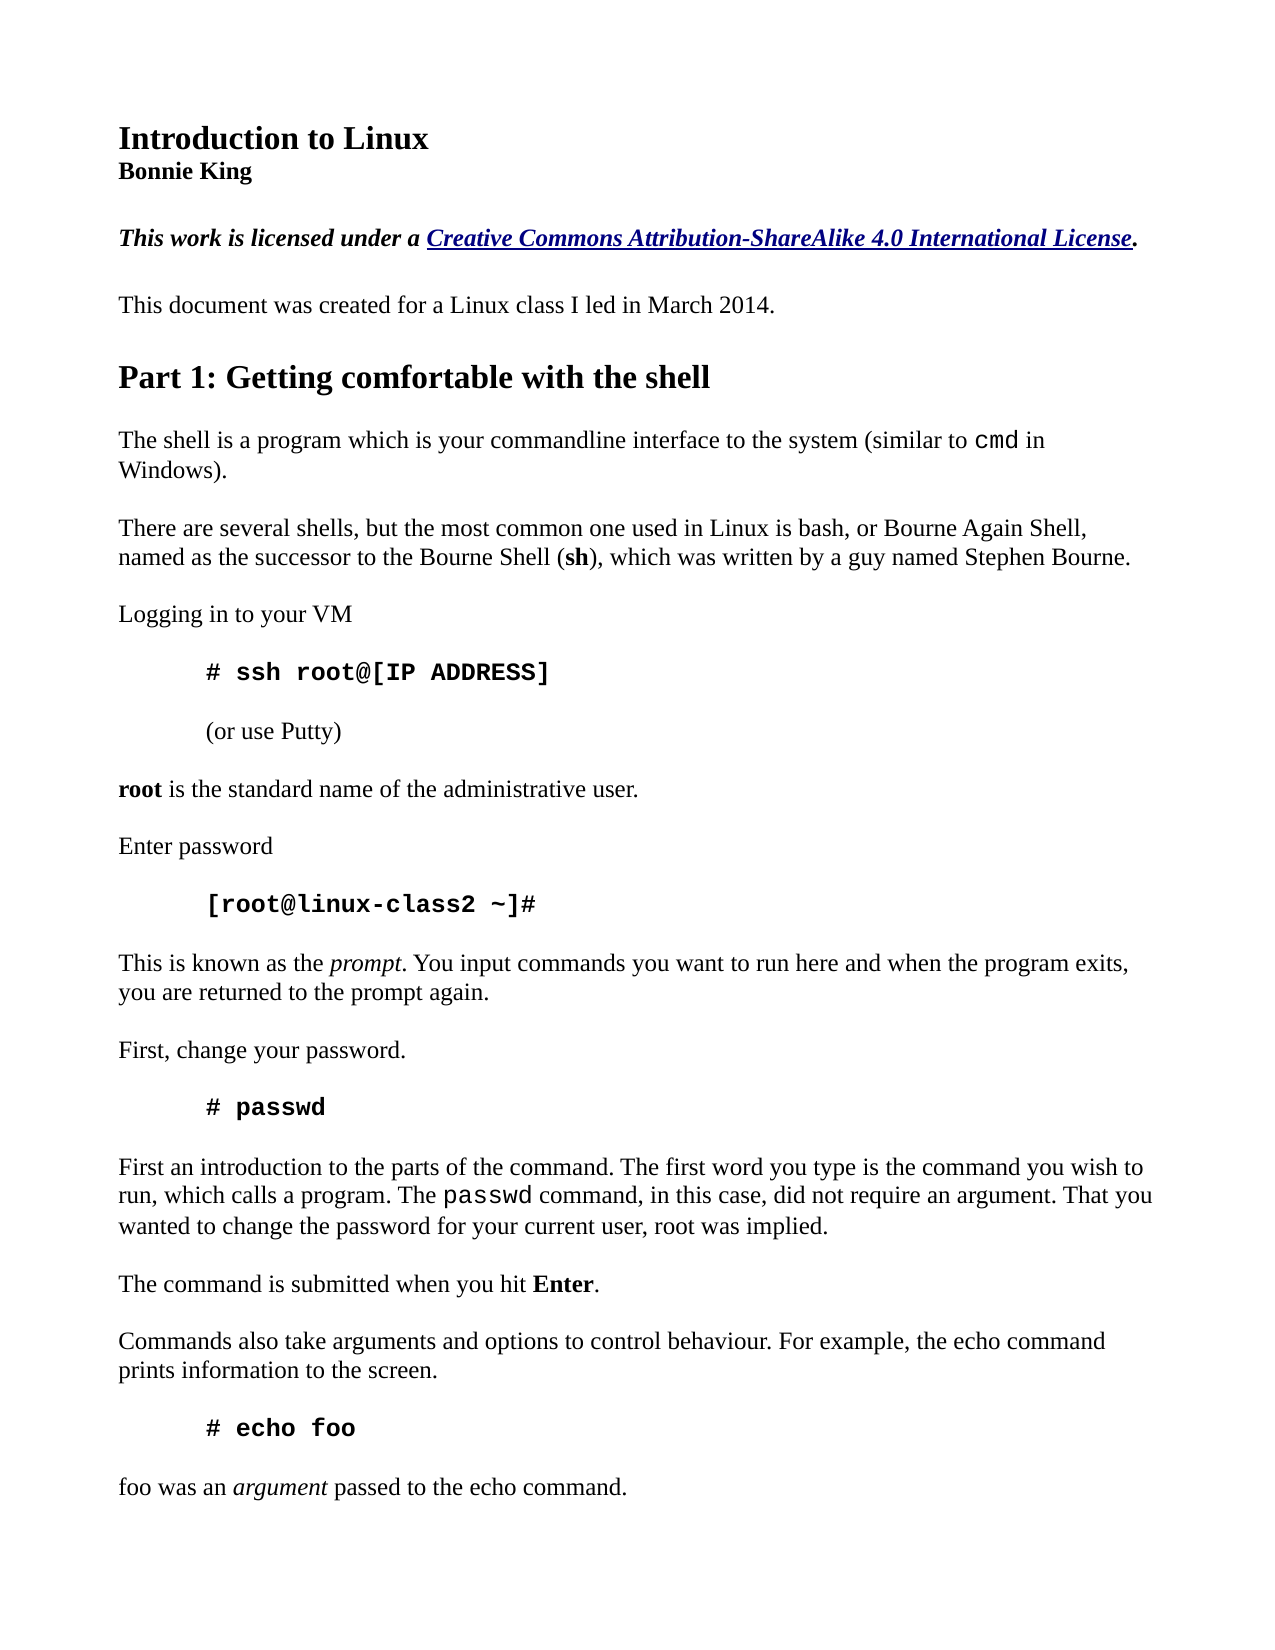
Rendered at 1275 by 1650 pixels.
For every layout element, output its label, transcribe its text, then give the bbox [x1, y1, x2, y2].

text There are several shells, but the most common one used in Linux is bash, or Bourne Again Shell, named as the successor to the Bourne Shell (sh), which was written by a guy named Stephen Bourne. [118, 513, 1157, 571]
text Part 1: Getting comfortable with the shell [118, 358, 1157, 396]
text # ssh root@[IP ADDRESS] [118, 657, 1157, 688]
text This is known as the prompt. You input commands you want to run here and when the program exits, you are returned to the prompt again. [118, 948, 1157, 1006]
text Logging in to your VM [118, 599, 1157, 628]
text The shell is a program which is your commandline interface to the system (similar to cmd in Windows). [118, 425, 1157, 484]
text Introduction to Linux [118, 118, 1157, 156]
text [root@linux-class2 ~]# [118, 889, 1157, 920]
text Enter password [118, 831, 1157, 860]
text Bonnie King [118, 156, 1157, 185]
text Commands also take arguments and options to control behaviour. For example, the echo command prints information to the screen. [118, 1326, 1157, 1384]
text First, change your password. [118, 1035, 1157, 1063]
text This work is licensed under a Creative Commons Attribution-ShareAlike 4.0 International License. [118, 223, 1157, 252]
text root is the standard name of the administrative user. [118, 774, 1157, 803]
text First an introduction to the parts of the command. The first word you type is the command you wish to run, which calls a program. The passwd command, in this case, did not require an argument. That you wanted to change the password for your current user, root was implied. [118, 1152, 1157, 1240]
text This document was created for a Linux class I led in March 2014. [118, 291, 1157, 319]
text # echo foo [118, 1413, 1157, 1443]
text (or use Putty) [118, 716, 1157, 745]
text # passwd [118, 1092, 1157, 1123]
text foo was an argument passed to the echo command. [118, 1472, 1157, 1501]
text The command is submitted when you hit Enter. [118, 1269, 1157, 1298]
